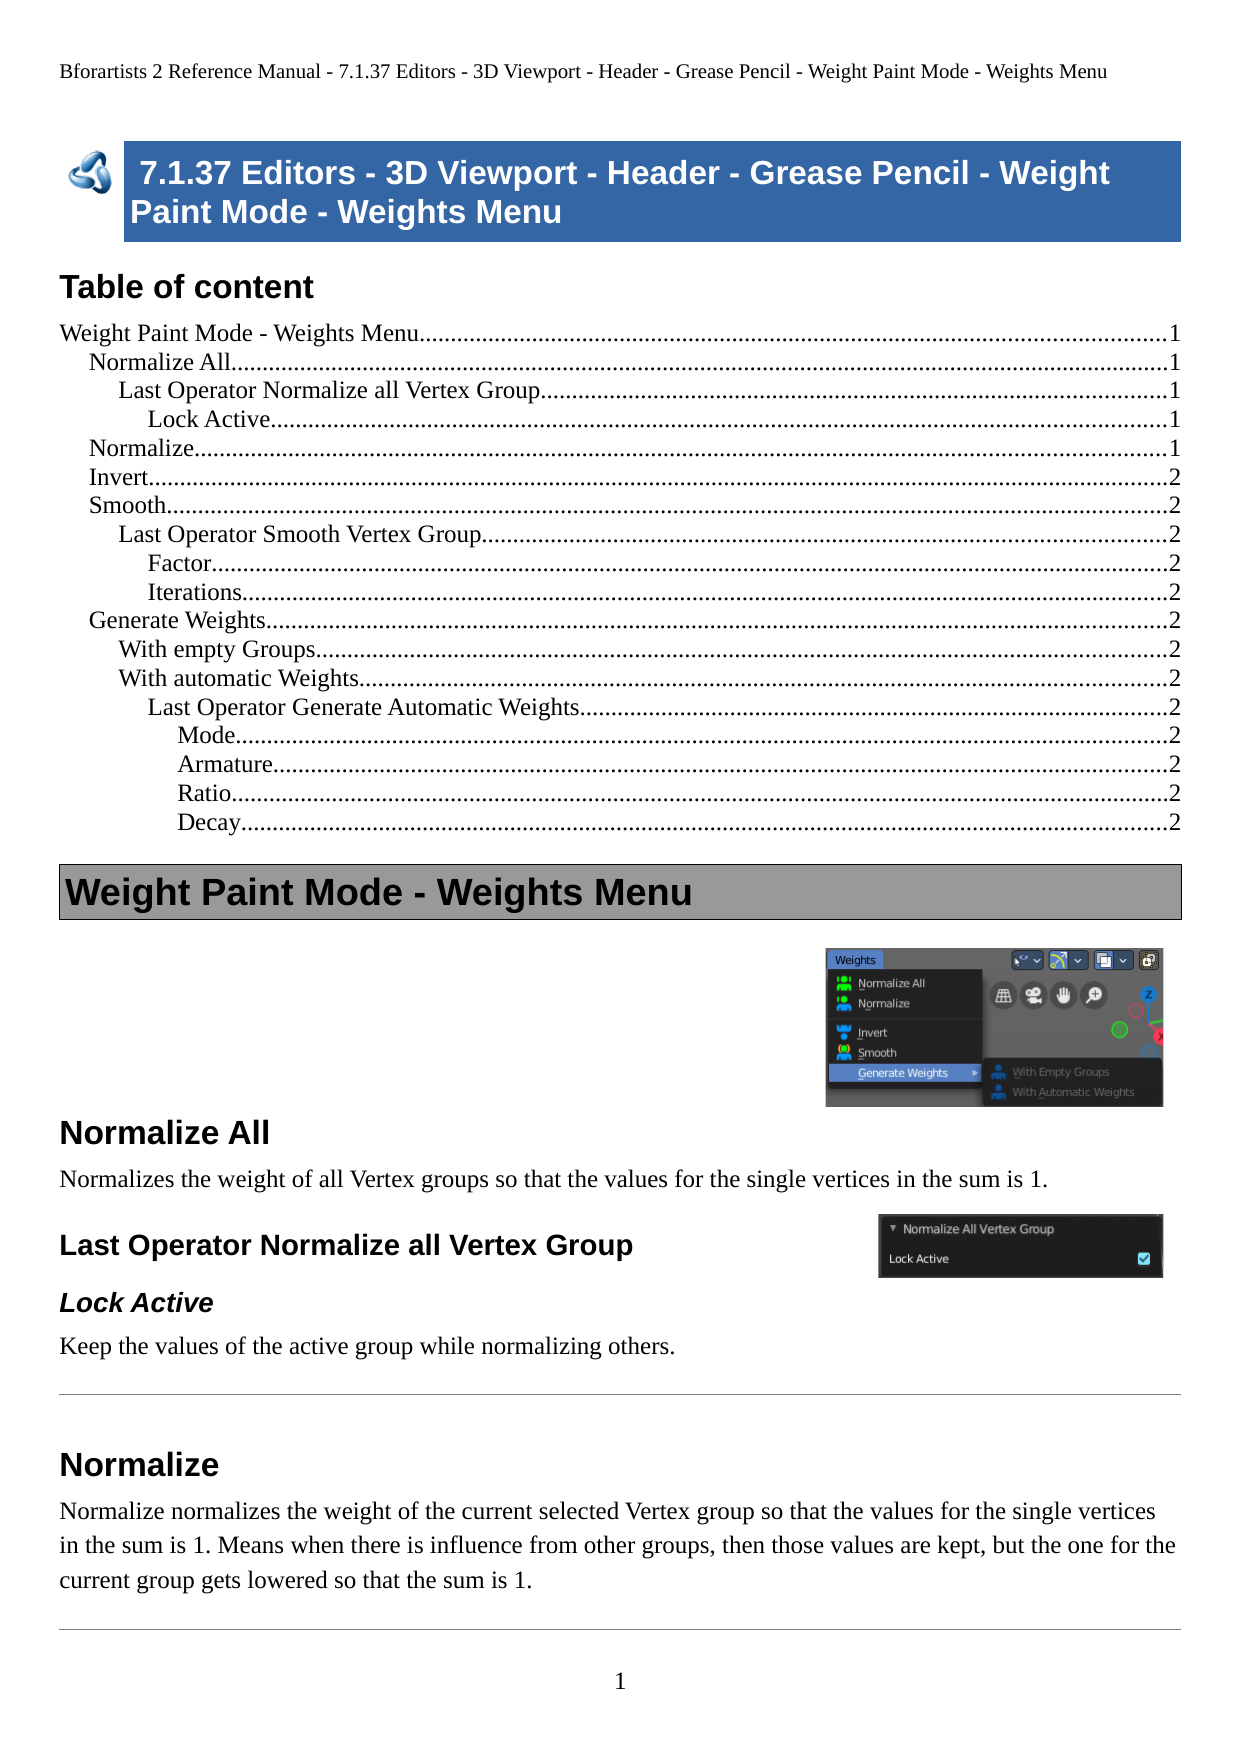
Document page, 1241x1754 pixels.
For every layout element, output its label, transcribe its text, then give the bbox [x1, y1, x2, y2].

text Last Operator Generate Automatic Weights 2 [147, 692, 1181, 720]
text Lock Active 1 [147, 404, 1181, 433]
text Normalize normalizes the weight of the current selected Vertex group so that the values for the single vertices in the sum is 1. Means when there is influence from other groups, then those values are kept, but the one for the current group gets lowered so that the sum is 1. [59, 1496, 1181, 1594]
text Normalize 1 [88, 433, 1181, 462]
text Smooth 2 [88, 490, 1181, 519]
subtitle Normalize All [59, 1113, 1181, 1151]
text Iterations 2 [147, 577, 1181, 605]
text Mode 2 [177, 720, 1181, 749]
text Invert 2 [88, 462, 1181, 490]
subtitle Normalize [59, 1445, 1181, 1483]
text Generate Weights 2 [88, 605, 1181, 634]
text Factor 2 [147, 548, 1181, 577]
text Keep the values of the active group while normalizing others. [59, 1331, 1181, 1359]
subtitle Table of content [59, 267, 1181, 305]
subtitle Lock Active [59, 1286, 1181, 1318]
table_header [59, 141, 124, 242]
picture [65, 147, 114, 197]
text With empty Groups 2 [118, 634, 1181, 663]
text Armature 2 [177, 749, 1181, 778]
text Last Operator Normalize all Vertex Group 1 [118, 375, 1181, 404]
table_header Weight Paint Mode - Weights Menu [60, 865, 1181, 919]
text Last Operator Smooth Vertex Group 2 [118, 519, 1181, 548]
text Normalize All 1 [88, 347, 1181, 375]
picture [878, 1214, 1164, 1278]
table_header 7.1.37 Editors - 3D Viewport - Header - Grease Pencil - Weight Paint Mode - Weights Menu [124, 141, 1181, 242]
text Ratio 2 [177, 778, 1181, 807]
text With automatic Weights 2 [118, 663, 1181, 692]
subtitle Last Operator Normalize all Vertex Group [59, 1228, 878, 1261]
text Weight Paint Mode - Weights Menu 1 [59, 318, 1181, 347]
text Normalizes the weight of all Vertex groups so that the values for the single vertices in the sum is 1. [59, 1164, 1181, 1193]
text Decay 2 [177, 807, 1181, 835]
picture [825, 948, 1164, 1107]
